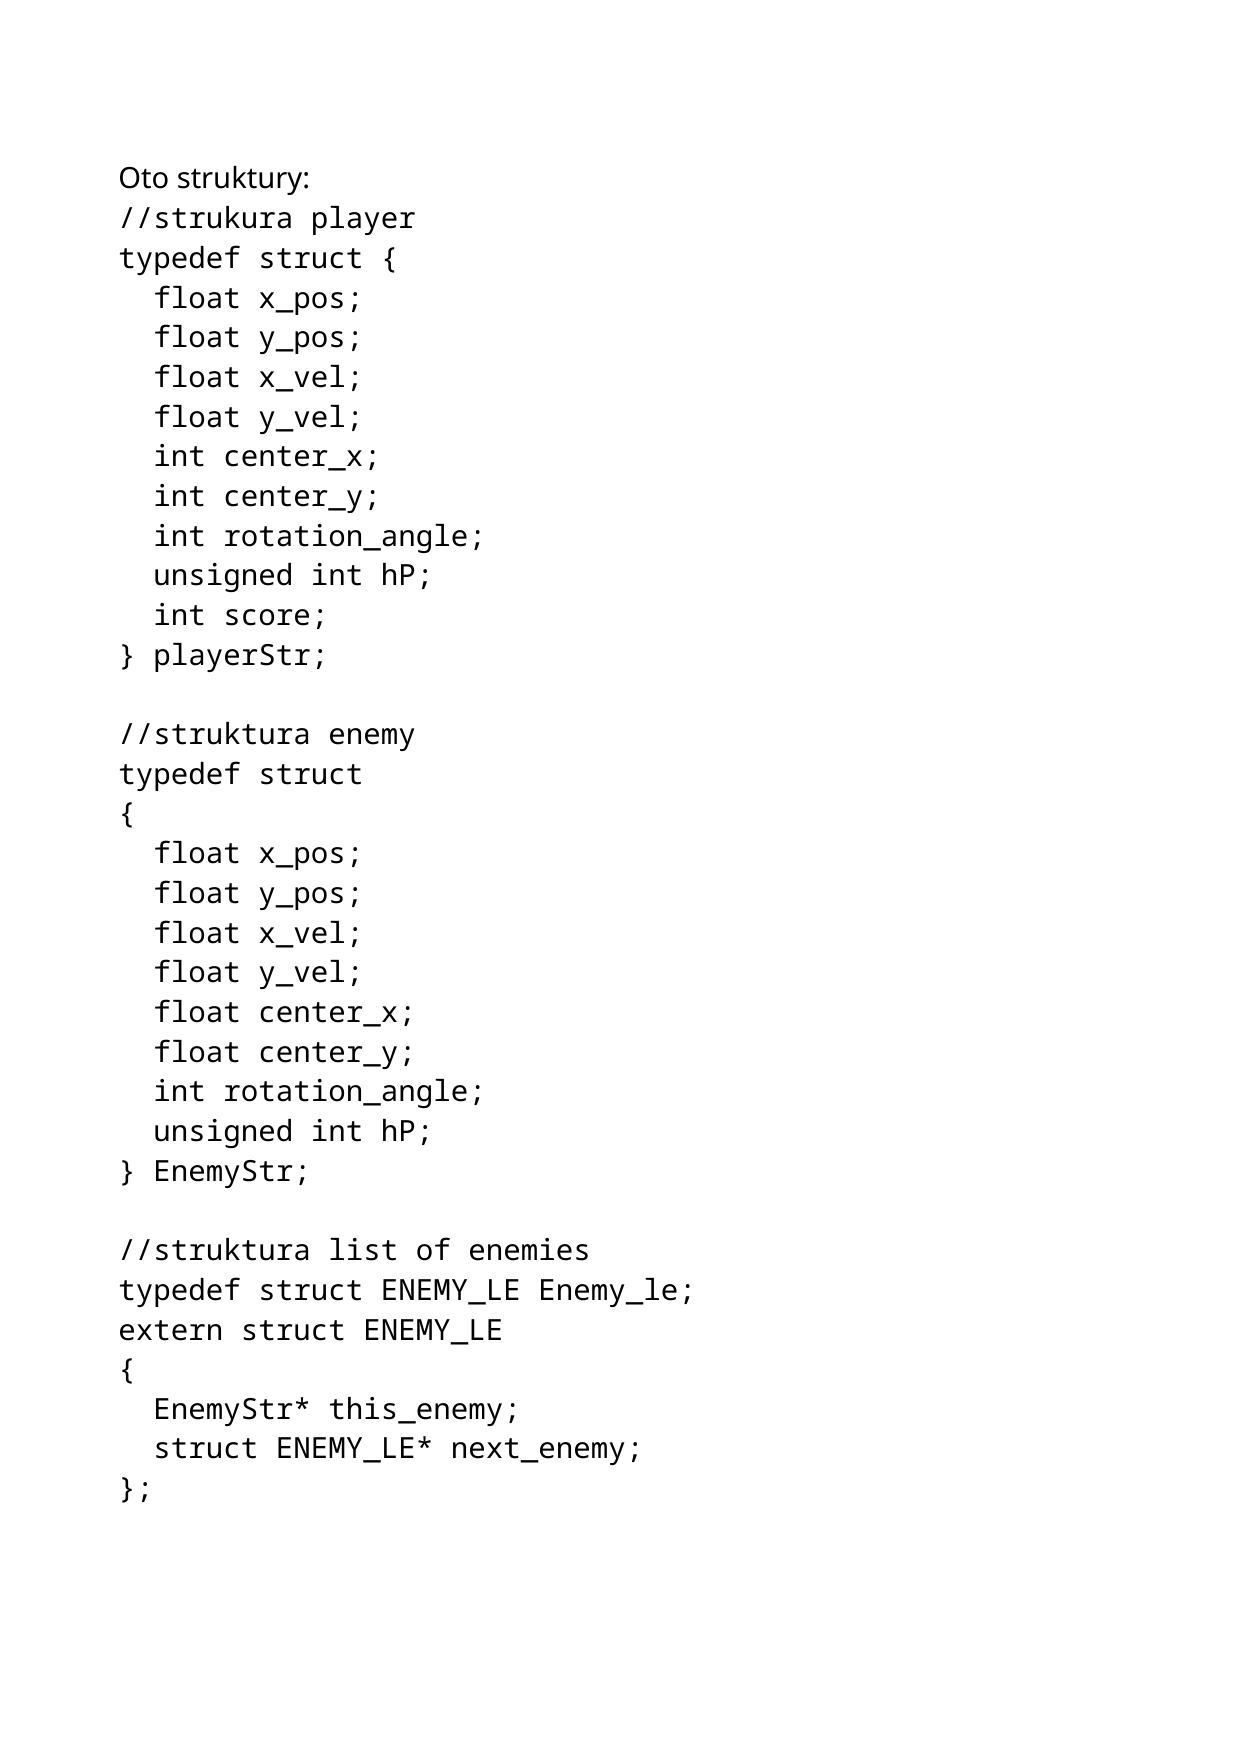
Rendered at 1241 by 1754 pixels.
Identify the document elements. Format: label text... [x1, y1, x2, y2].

text typedef struct [118, 753, 1122, 793]
text //struktura list of enemies [118, 1229, 1122, 1269]
text float x_pos; [118, 832, 1122, 872]
text int center_y; [118, 475, 1122, 515]
text float y_vel; [118, 952, 1122, 991]
text { [118, 793, 1122, 832]
text float x_pos; [118, 277, 1122, 317]
text { [118, 1348, 1122, 1388]
text float x_vel; [118, 912, 1122, 952]
text Oto struktury: [118, 158, 1122, 197]
text unsigned int hP; [118, 555, 1122, 594]
text typedef struct { [118, 237, 1122, 277]
text int center_x; [118, 436, 1122, 475]
text struct ENEMY_LE* next_enemy; [118, 1428, 1122, 1467]
text } EnemyStr; [118, 1150, 1122, 1190]
text typedef struct ENEMY_LE Enemy_le; [118, 1269, 1122, 1309]
text float y_vel; [118, 396, 1122, 436]
text //strukura player [118, 197, 1122, 237]
text int rotation_angle; [118, 1071, 1122, 1110]
text float center_y; [118, 1031, 1122, 1071]
text float center_x; [118, 991, 1122, 1031]
text int rotation_angle; [118, 515, 1122, 555]
text float x_vel; [118, 356, 1122, 396]
text //struktura enemy [118, 713, 1122, 753]
text }; [118, 1467, 1122, 1507]
text float y_pos; [118, 872, 1122, 912]
text int score; [118, 594, 1122, 634]
text float y_pos; [118, 317, 1122, 356]
text unsigned int hP; [118, 1110, 1122, 1150]
text EnemyStr* this_enemy; [118, 1388, 1122, 1428]
text } playerStr; [118, 634, 1122, 674]
text extern struct ENEMY_LE [118, 1309, 1122, 1348]
